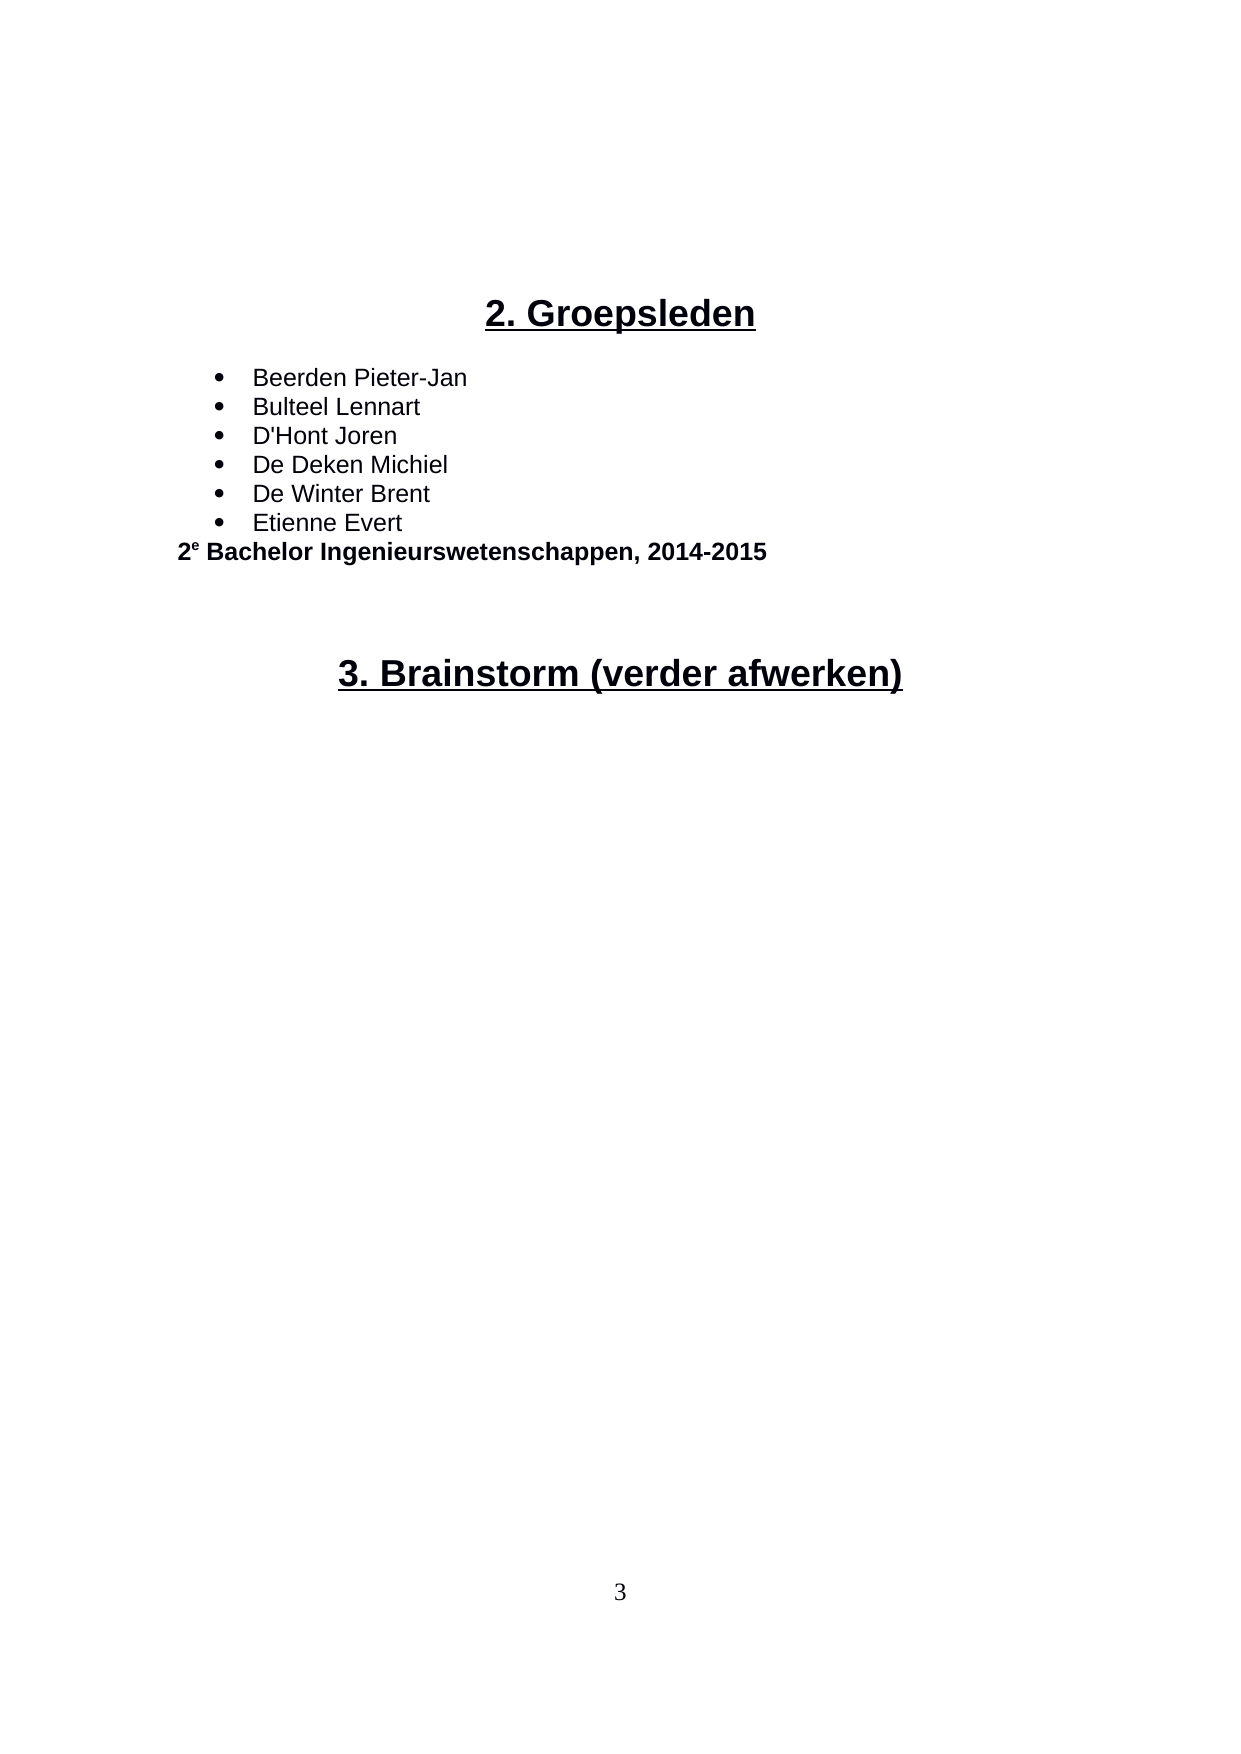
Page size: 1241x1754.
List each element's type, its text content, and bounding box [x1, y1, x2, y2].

list De Deken Michiel [215, 450, 1063, 479]
list D'Hont Joren [215, 421, 1063, 450]
text 3. Brainstorm (verder afwerken) [177, 651, 1063, 694]
list Bulteel Lennart [215, 392, 1063, 421]
list Beerden Pieter-Jan [215, 363, 1063, 392]
text 2e Bachelor Ingenieurswetenschappen, 2014-2015 [177, 536, 1063, 565]
list De Winter Brent [215, 479, 1063, 508]
text 2. Groepsleden [177, 291, 1063, 334]
list Etienne Evert [215, 508, 1063, 536]
